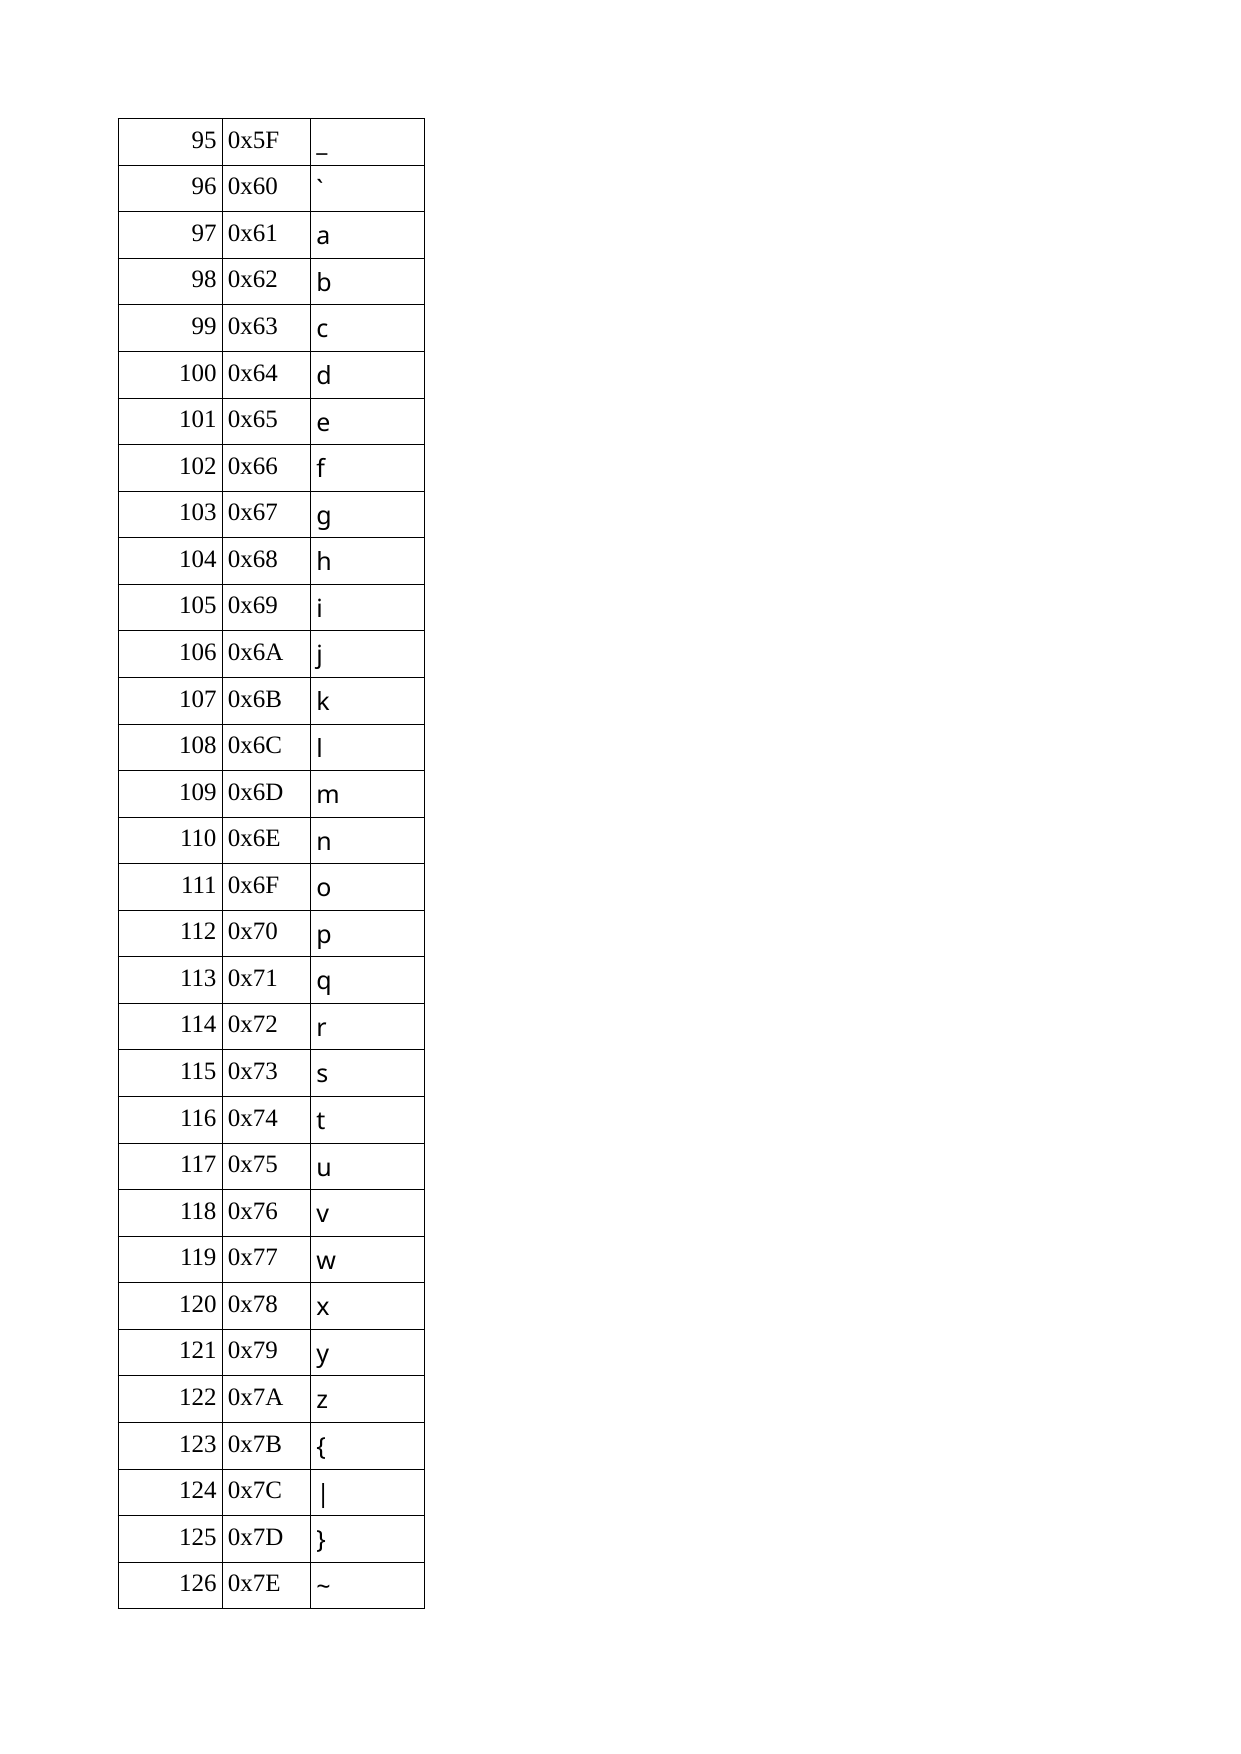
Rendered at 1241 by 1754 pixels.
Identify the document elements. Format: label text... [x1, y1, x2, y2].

table_cell 0x73 [223, 1050, 310, 1096]
table_cell 98 [119, 259, 222, 304]
table_cell m [311, 771, 424, 817]
table_cell 101 [119, 399, 222, 444]
table_cell o [311, 864, 424, 910]
table_cell j [311, 631, 424, 677]
table_cell 0x71 [223, 957, 310, 1003]
table_cell 0x68 [223, 538, 310, 584]
table_cell f [311, 445, 424, 491]
table_cell } [311, 1516, 424, 1562]
table_cell u [311, 1144, 424, 1189]
table_cell | [311, 1470, 424, 1515]
table_cell 0x75 [223, 1144, 310, 1189]
table_cell z [311, 1376, 424, 1422]
table_cell 124 [119, 1470, 222, 1515]
table_cell d [311, 352, 424, 397]
table_cell 0x6D [223, 771, 310, 817]
table_cell v [311, 1190, 424, 1236]
table_cell r [311, 1004, 424, 1049]
table_cell e [311, 399, 424, 444]
table_cell 0x69 [223, 585, 310, 630]
table_cell 110 [119, 818, 222, 863]
table_cell 116 [119, 1097, 222, 1142]
table_cell 0x7D [223, 1516, 310, 1562]
table_cell a [311, 212, 424, 258]
table_cell 0x70 [223, 911, 310, 956]
table_cell 0x5F [223, 119, 310, 165]
table_cell b [311, 259, 424, 304]
table_cell 114 [119, 1004, 222, 1049]
table_cell 107 [119, 678, 222, 723]
table_cell 0x61 [223, 212, 310, 258]
table_cell 0x79 [223, 1330, 310, 1375]
table_cell 115 [119, 1050, 222, 1096]
table_cell k [311, 678, 424, 723]
table_cell 0x78 [223, 1283, 310, 1329]
table_cell n [311, 818, 424, 863]
table_cell y [311, 1330, 424, 1375]
table_cell 0x6A [223, 631, 310, 677]
table_cell 102 [119, 445, 222, 491]
table_cell 103 [119, 492, 222, 537]
table_cell 0x6C [223, 725, 310, 770]
table_cell 112 [119, 911, 222, 956]
table_cell l [311, 725, 424, 770]
table_cell g [311, 492, 424, 537]
table_cell 111 [119, 864, 222, 910]
table_cell 108 [119, 725, 222, 770]
table_cell 0x6E [223, 818, 310, 863]
table_cell 0x64 [223, 352, 310, 397]
table_cell p [311, 911, 424, 956]
table_cell 106 [119, 631, 222, 677]
table_cell i [311, 585, 424, 630]
table_cell 125 [119, 1516, 222, 1562]
table_cell 0x72 [223, 1004, 310, 1049]
table_cell 0x6F [223, 864, 310, 910]
table_cell h [311, 538, 424, 584]
table_cell 117 [119, 1144, 222, 1189]
table_cell ` [311, 166, 424, 211]
table_cell 0x7B [223, 1423, 310, 1468]
table_cell 121 [119, 1330, 222, 1375]
table_cell 126 [119, 1563, 222, 1608]
table_cell 105 [119, 585, 222, 630]
table_cell 118 [119, 1190, 222, 1236]
table_cell 0x7E [223, 1563, 310, 1608]
table_cell 0x63 [223, 305, 310, 351]
table_cell 113 [119, 957, 222, 1003]
table_cell 0x67 [223, 492, 310, 537]
table_cell t [311, 1097, 424, 1142]
table_cell 0x6B [223, 678, 310, 723]
table_cell 100 [119, 352, 222, 397]
table_cell 109 [119, 771, 222, 817]
table_cell 0x65 [223, 399, 310, 444]
table_cell 0x77 [223, 1237, 310, 1282]
table_cell 0x7C [223, 1470, 310, 1515]
table_cell x [311, 1283, 424, 1329]
table_cell 0x60 [223, 166, 310, 211]
table_cell 0x7A [223, 1376, 310, 1422]
table_cell 123 [119, 1423, 222, 1468]
table_cell 95 [119, 119, 222, 165]
table_cell 0x66 [223, 445, 310, 491]
table_cell { [311, 1423, 424, 1468]
table_cell 0x62 [223, 259, 310, 304]
table_cell 120 [119, 1283, 222, 1329]
table_cell w [311, 1237, 424, 1282]
table_cell q [311, 957, 424, 1003]
table_cell 0x76 [223, 1190, 310, 1236]
table_cell 96 [119, 166, 222, 211]
table_cell c [311, 305, 424, 351]
table_cell 119 [119, 1237, 222, 1282]
table_cell 99 [119, 305, 222, 351]
table_cell ~ [311, 1563, 424, 1608]
table_cell _ [311, 119, 424, 165]
table_cell s [311, 1050, 424, 1096]
table_cell 97 [119, 212, 222, 258]
table_cell 104 [119, 538, 222, 584]
table_cell 122 [119, 1376, 222, 1422]
table_cell 0x74 [223, 1097, 310, 1142]
